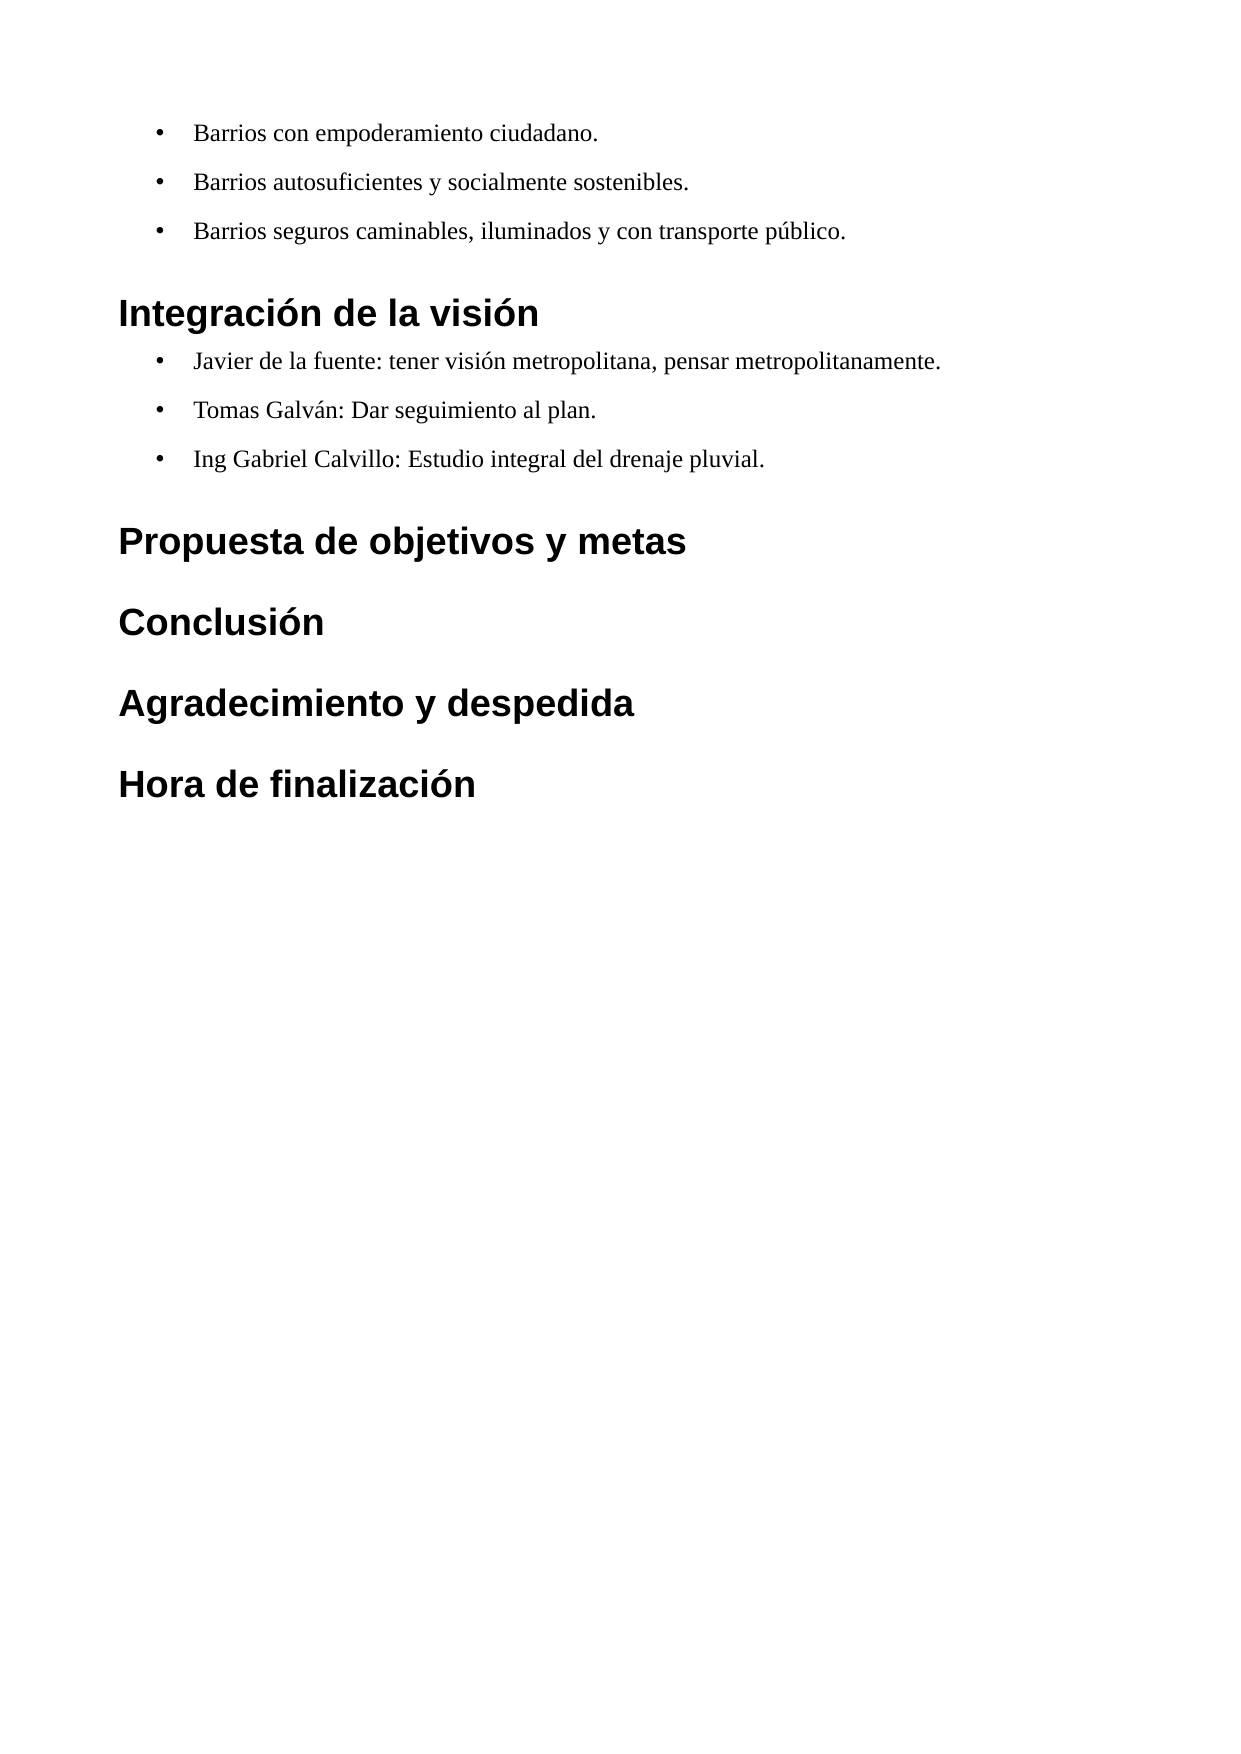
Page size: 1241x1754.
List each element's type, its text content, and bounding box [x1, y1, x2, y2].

subtitle Hora de finalización [118, 762, 1122, 806]
list Barrios con empoderamiento ciudadano. [156, 118, 1122, 147]
list Barrios seguros caminables, iluminados y con transporte público. [156, 216, 1122, 245]
list Ing Gabriel Calvillo: Estudio integral del drenaje pluvial. [156, 444, 1122, 473]
subtitle Conclusión [118, 600, 1122, 643]
list Tomas Galván: Dar seguimiento al plan. [156, 396, 1122, 424]
subtitle Propuesta de objetivos y metas [118, 519, 1122, 562]
subtitle Agradecimiento y despedida [118, 681, 1122, 724]
list Barrios autosuficientes y socialmente sostenibles. [156, 167, 1122, 196]
subtitle Integración de la visión [118, 290, 1122, 334]
list Javier de la fuente: tener visión metropolitana, pensar metropolitanamente. [156, 346, 1122, 375]
